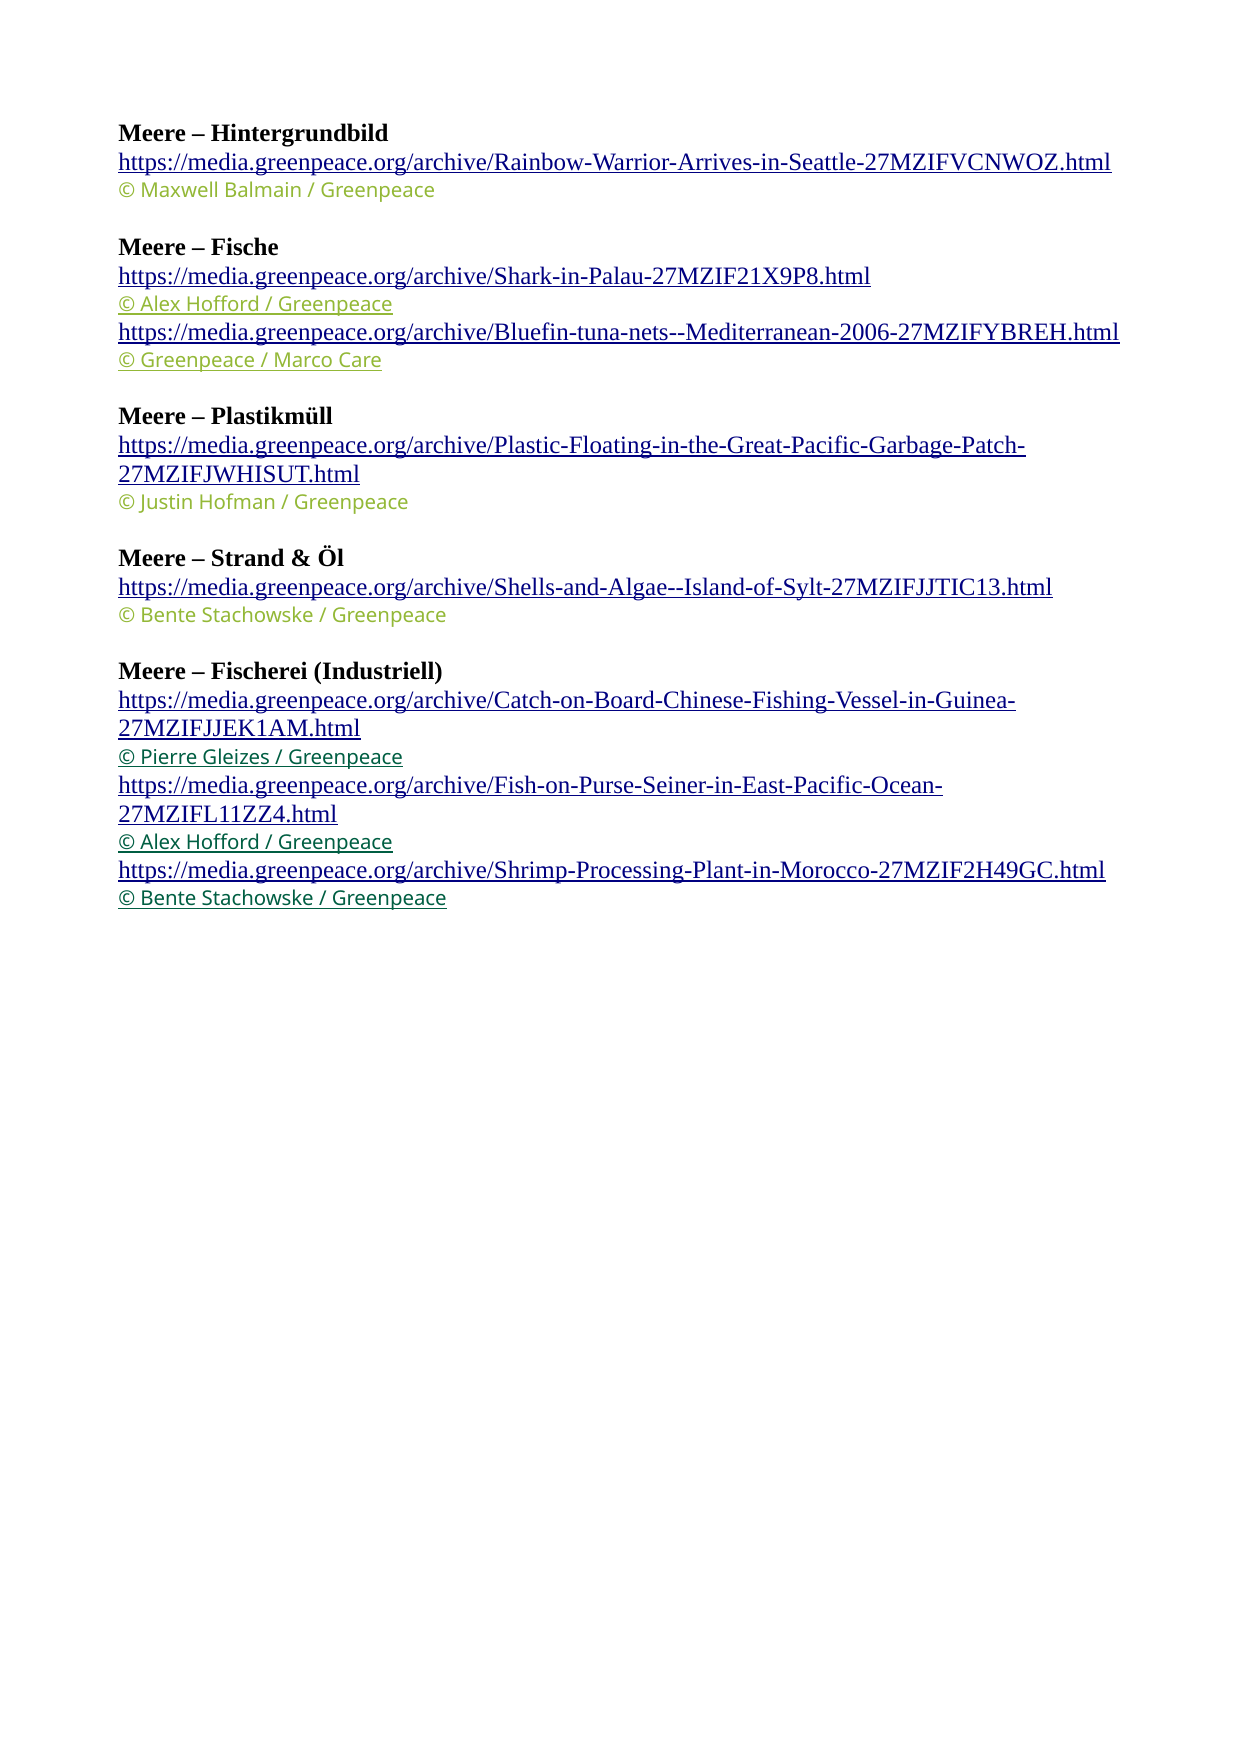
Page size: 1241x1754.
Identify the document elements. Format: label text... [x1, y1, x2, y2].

text Meere – Strand & Öl [118, 543, 1122, 572]
text © Alex Hofford / Greenpeace [118, 289, 1122, 317]
text © Justin Hofman / Greenpeace [118, 488, 1122, 515]
text Meere – Hintergrundbild [118, 118, 1122, 147]
text Meere – Fischerei (Industriell) [118, 656, 1122, 685]
text © Bente Stachowske / Greenpeace [118, 601, 1122, 628]
text https://media.greenpeace.org/archive/Shrimp-Processing-Plant-in-Morocco-27MZIF2H49GC.html [118, 855, 1122, 884]
text © Pierre Gleizes / Greenpeace [118, 742, 1122, 770]
text https://media.greenpeace.org/archive/Shells-and-Algae--Island-of-Sylt-27MZIFJJTIC13.html [118, 572, 1122, 601]
text https://media.greenpeace.org/archive/Fish-on-Purse-Seiner-in-East-Pacific-Ocean-27MZIFL11ZZ4.html [118, 770, 1122, 827]
text https://media.greenpeace.org/archive/Shark-in-Palau-27MZIF21X9P8.html [118, 261, 1122, 289]
text © Alex Hofford / Greenpeace [118, 827, 1122, 855]
text © Maxwell Balmain / Greenpeace [118, 176, 1122, 203]
text https://media.greenpeace.org/archive/Rainbow-Warrior-Arrives-in-Seattle-27MZIFVCNWOZ.html [118, 147, 1122, 176]
text https://media.greenpeace.org/archive/Plastic-Floating-in-the-Great-Pacific-Garbage-Patch-27MZIFJWHISUT.html [118, 430, 1122, 488]
text https://media.greenpeace.org/archive/Bluefin-tuna-nets--Mediterranean-2006-27MZIFYBREH.html [118, 317, 1122, 346]
text https://media.greenpeace.org/archive/Catch-on-Board-Chinese-Fishing-Vessel-in-Guinea-27MZIFJJEK1AM.html [118, 685, 1122, 742]
text © Bente Stachowske / Greenpeace [118, 884, 1122, 912]
text © Greenpeace / Marco Care [118, 346, 1122, 374]
text Meere – Fische [118, 232, 1122, 261]
text Meere – Plastikmüll [118, 401, 1122, 430]
